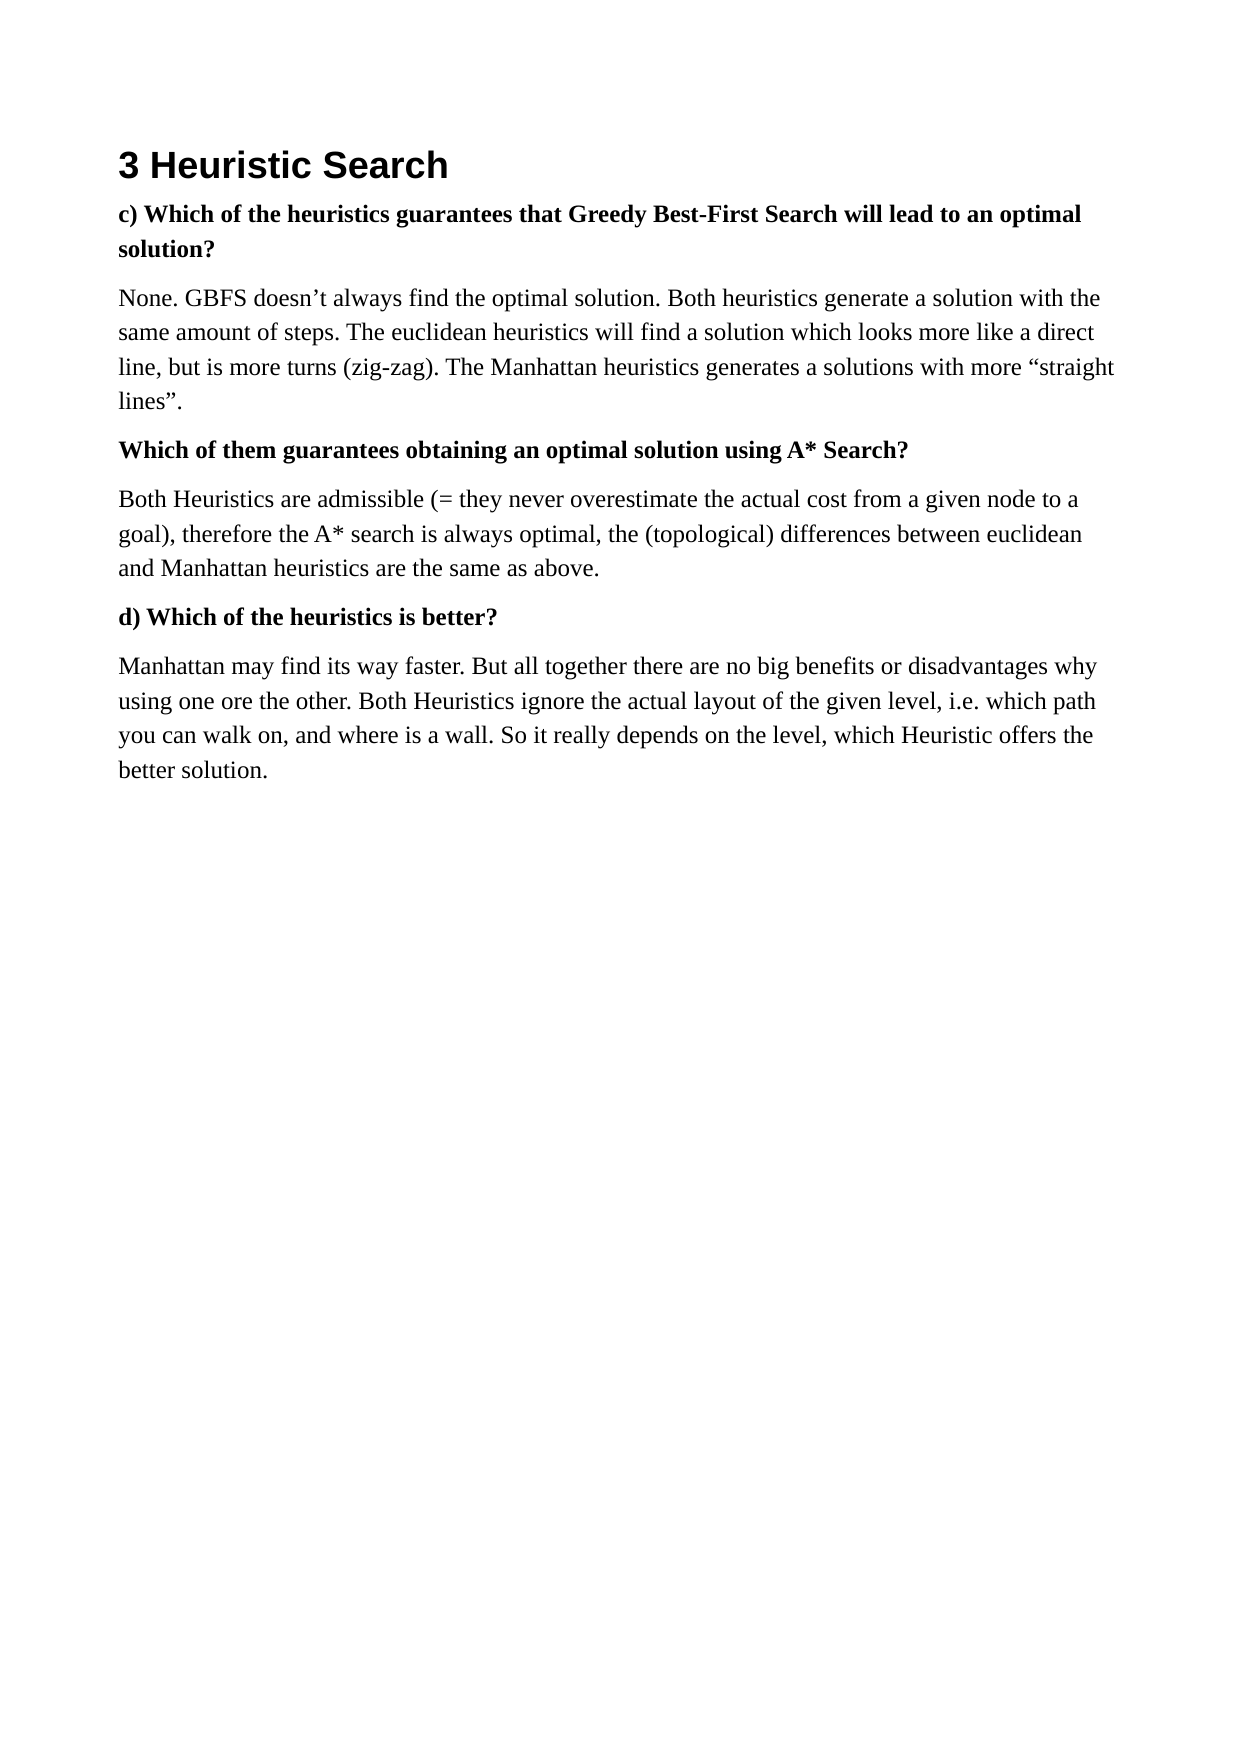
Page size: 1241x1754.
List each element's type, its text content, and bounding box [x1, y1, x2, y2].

text Manhattan may find its way faster. But all together there are no big benefits or disadvantages why using one ore the other. Both Heuristics ignore the actual layout of the given level, i.e. which path you can walk on, and where is a wall. So it really depends on the level, which Heuristic offers the better solution. [118, 651, 1122, 784]
text None. GBFS doesn’t always find the optimal solution. Both heuristics generate a solution with the same amount of steps. The euclidean heuristics will find a solution which looks more like a direct line, but is more turns (zig-zag). The Manhattan heuristics generates a solutions with more “straight lines”. [118, 283, 1122, 415]
text Which of them guarantees obtaining an optimal solution using A* Search? [118, 435, 1122, 464]
text d) Which of the heuristics is better? [118, 602, 1122, 631]
text c) Which of the heuristics guarantees that Greedy Best-First Search will lead to an optimal solution? [118, 199, 1122, 262]
text Both Heuristics are admissible (= they never overestimate the actual cost from a given node to a goal), therefore the A* search is always optimal, the (topological) differences between euclidean and Manhattan heuristics are the same as above. [118, 484, 1122, 582]
subtitle 3 Heuristic Search [118, 143, 1122, 187]
